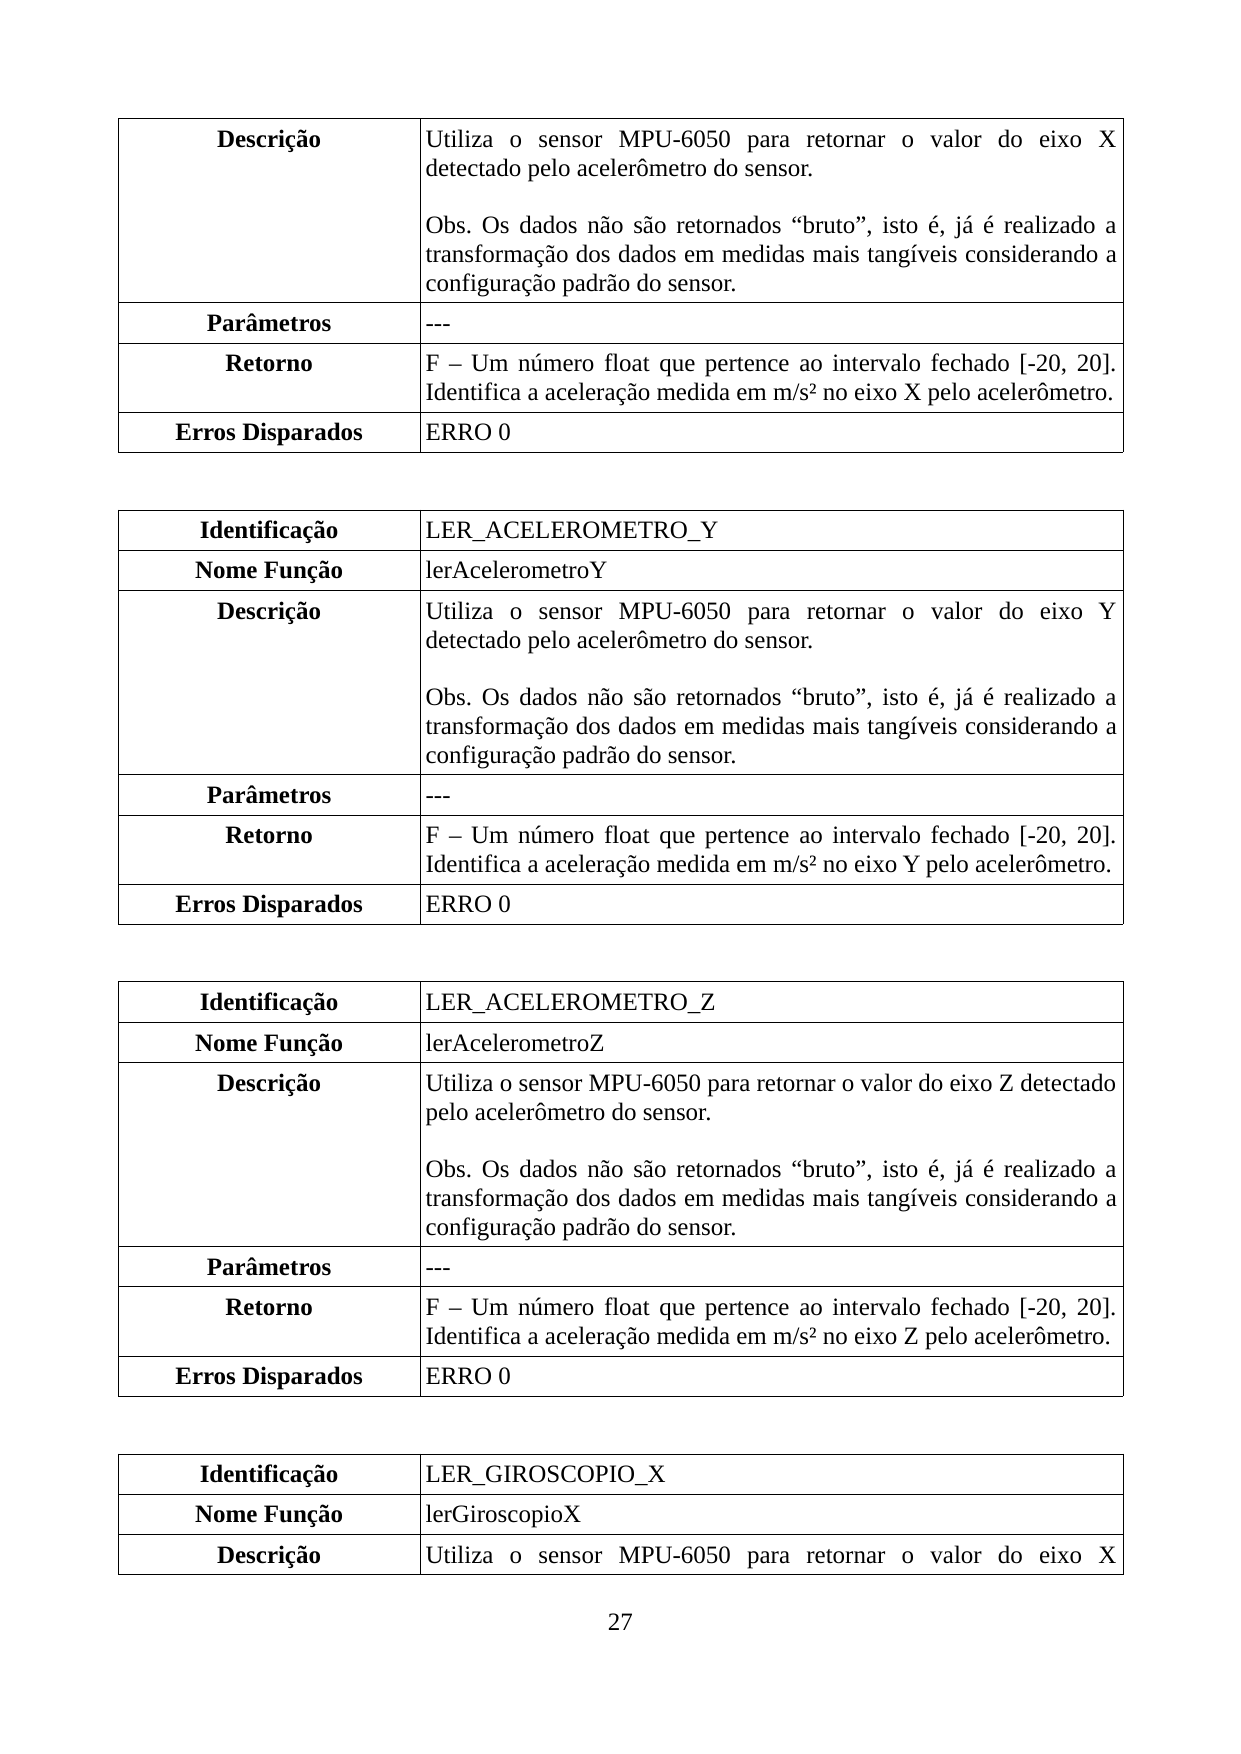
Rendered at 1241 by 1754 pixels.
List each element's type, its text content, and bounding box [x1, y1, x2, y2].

table_header Identificação [119, 1455, 420, 1494]
table_cell Utiliza o sensor MPU-6050 para retornar o valor do eixo Y detectado pelo acelerômetro do sensor. Obs. Os dados não são retornados “bruto”, isto é, já é realizado a transformação dos dados em medidas mais tangíveis considerando a configuração padrão do sensor. [421, 591, 1123, 774]
table_cell Parâmetros [119, 303, 420, 342]
table_cell ERRO 0 [421, 1357, 1123, 1396]
table_cell Retorno [119, 344, 420, 412]
table_cell Retorno [119, 816, 420, 883]
table_cell F – Um número float que pertence ao intervalo fechado [-20, 20]. Identifica a aceleração medida em m/s² no eixo Z pelo acelerômetro. [421, 1287, 1123, 1356]
table_cell Parâmetros [119, 1247, 420, 1286]
table_header LER_GIROSCOPIO_X [421, 1455, 1123, 1494]
table_cell Erros Disparados [119, 1357, 420, 1396]
table_cell Nome Função [119, 1023, 420, 1062]
table_cell ERRO 0 [421, 885, 1123, 924]
table_cell Retorno [119, 1287, 420, 1356]
table_header LER_ACELEROMETRO_Z [421, 982, 1123, 1022]
table_cell F – Um número float que pertence ao intervalo fechado [-20, 20]. Identifica a aceleração medida em m/s² no eixo Y pelo acelerômetro. [421, 816, 1123, 883]
table_cell Nome Função [119, 551, 420, 590]
table_cell lerAcelerometroY [421, 551, 1123, 590]
table_cell F – Um número float que pertence ao intervalo fechado [-20, 20]. Identifica a aceleração medida em m/s² no eixo X pelo acelerômetro. [421, 344, 1123, 412]
table_cell Erros Disparados [119, 413, 420, 452]
table_header Identificação [119, 511, 420, 550]
table_cell Descrição [119, 1063, 420, 1246]
table_cell Nome Função [119, 1495, 420, 1534]
table_cell Utiliza o sensor MPU-6050 para retornar o valor do eixo X detectado pelo acelerômetro do sensor. Obs. Os dados não são retornados “bruto”, isto é, já é realizado a transformação dos dados em medidas mais tangíveis considerando a configuração padrão do sensor. [421, 119, 1123, 302]
table_cell Descrição [119, 119, 420, 302]
table_cell --- [421, 1247, 1123, 1286]
table_cell Erros Disparados [119, 885, 420, 924]
table_cell Descrição [119, 591, 420, 774]
table_cell Utiliza o sensor MPU-6050 para retornar o valor do eixo Z detectado pelo acelerômetro do sensor. Obs. Os dados não são retornados “bruto”, isto é, já é realizado a transformação dos dados em medidas mais tangíveis considerando a configuração padrão do sensor. [421, 1063, 1123, 1246]
table_cell ERRO 0 [421, 413, 1123, 452]
table_cell Parâmetros [119, 775, 420, 814]
table_header Identificação [119, 982, 420, 1022]
table_cell lerAcelerometroZ [421, 1023, 1123, 1062]
table_cell --- [421, 775, 1123, 814]
table_cell Utiliza o sensor MPU-6050 para retornar o valor do eixo X [421, 1535, 1123, 1574]
table_header LER_ACELEROMETRO_Y [421, 511, 1123, 550]
table_cell lerGiroscopioX [421, 1495, 1123, 1534]
table_cell Descrição [119, 1535, 420, 1574]
table_cell --- [421, 303, 1123, 342]
